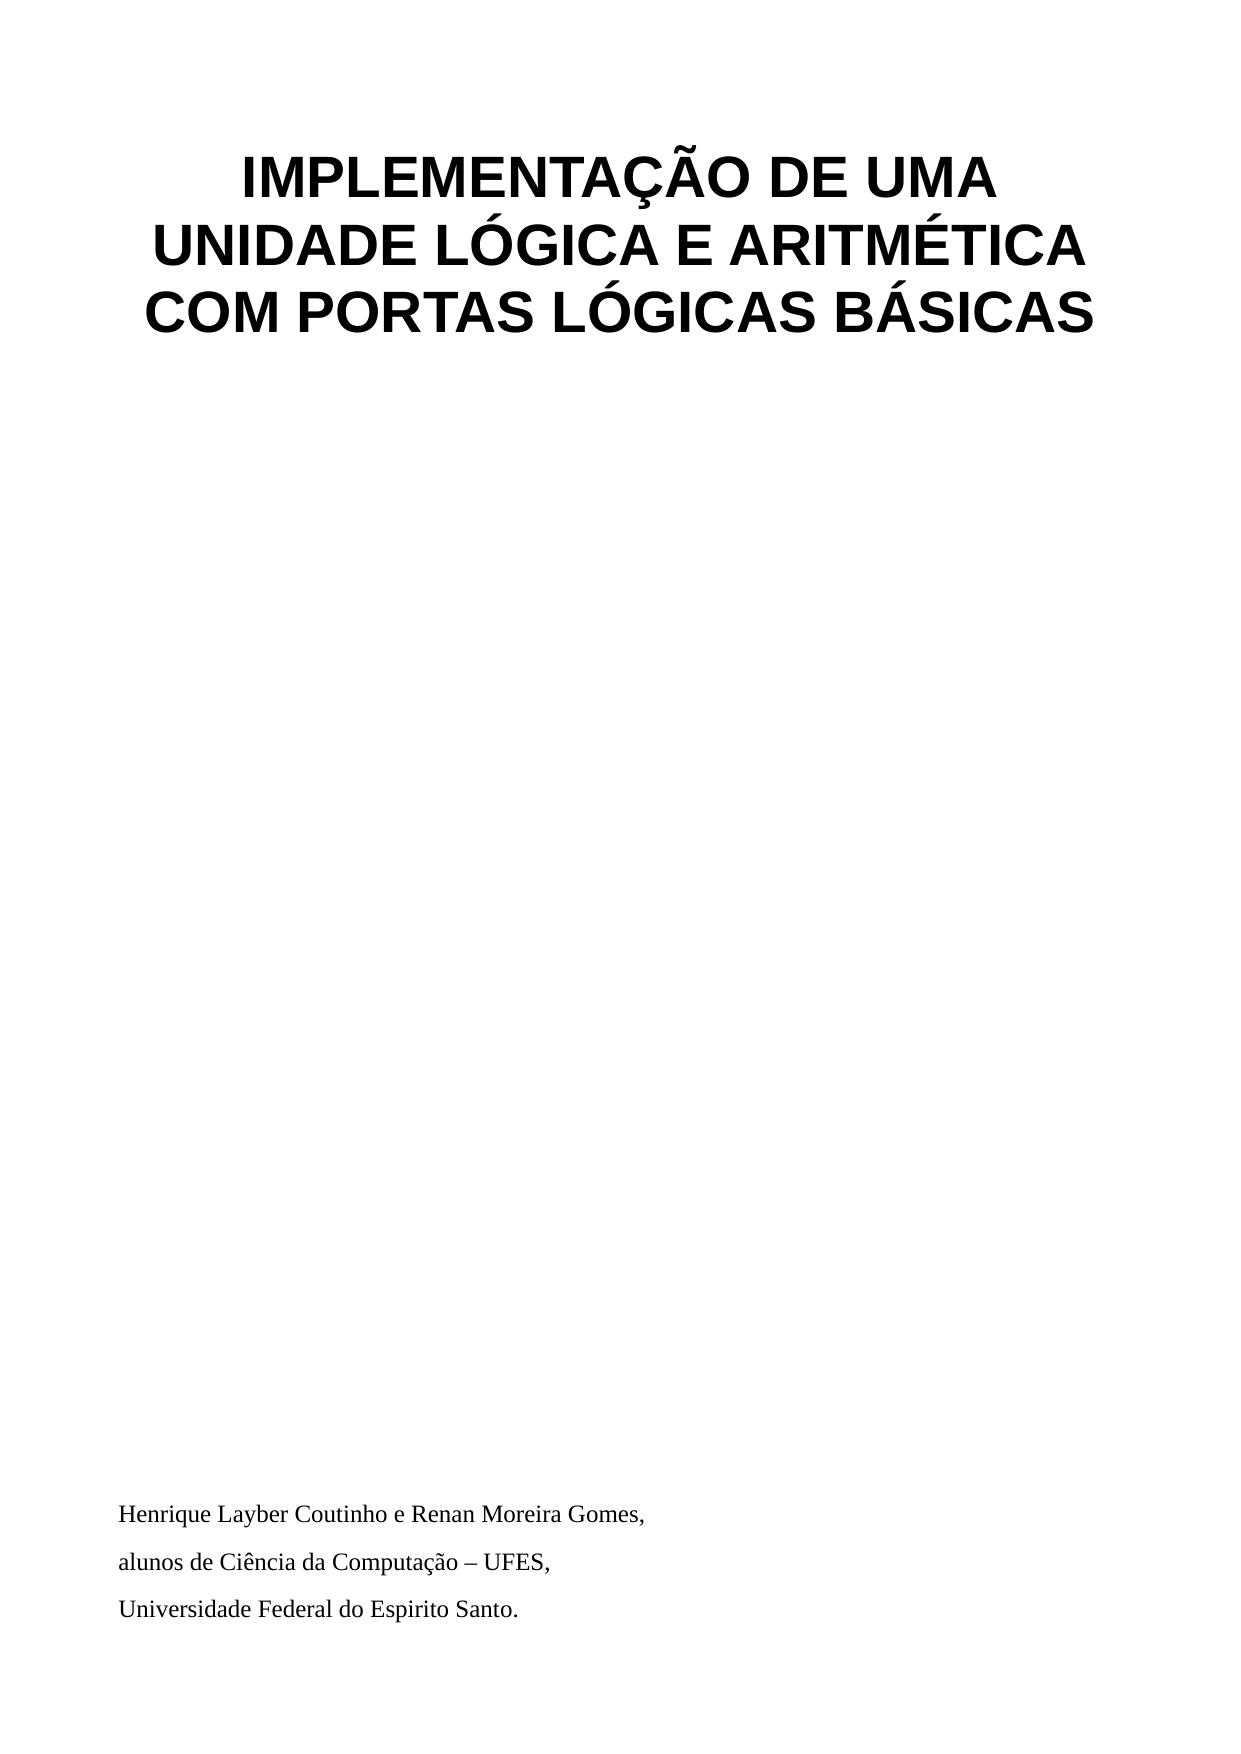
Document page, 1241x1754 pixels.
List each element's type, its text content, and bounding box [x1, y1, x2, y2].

text alunos de Ciência da Computação – UFES, [118, 1547, 1122, 1576]
title IMPLEMENTAÇÃO DE UMA UNIDADE LÓGICA E ARITMÉTICA COM PORTAS LÓGICAS BÁSICAS [118, 143, 1122, 344]
text Universidade Federal do Espirito Santo. [118, 1594, 1122, 1623]
text Henrique Layber Coutinho e Renan Moreira Gomes, [118, 1499, 1122, 1528]
